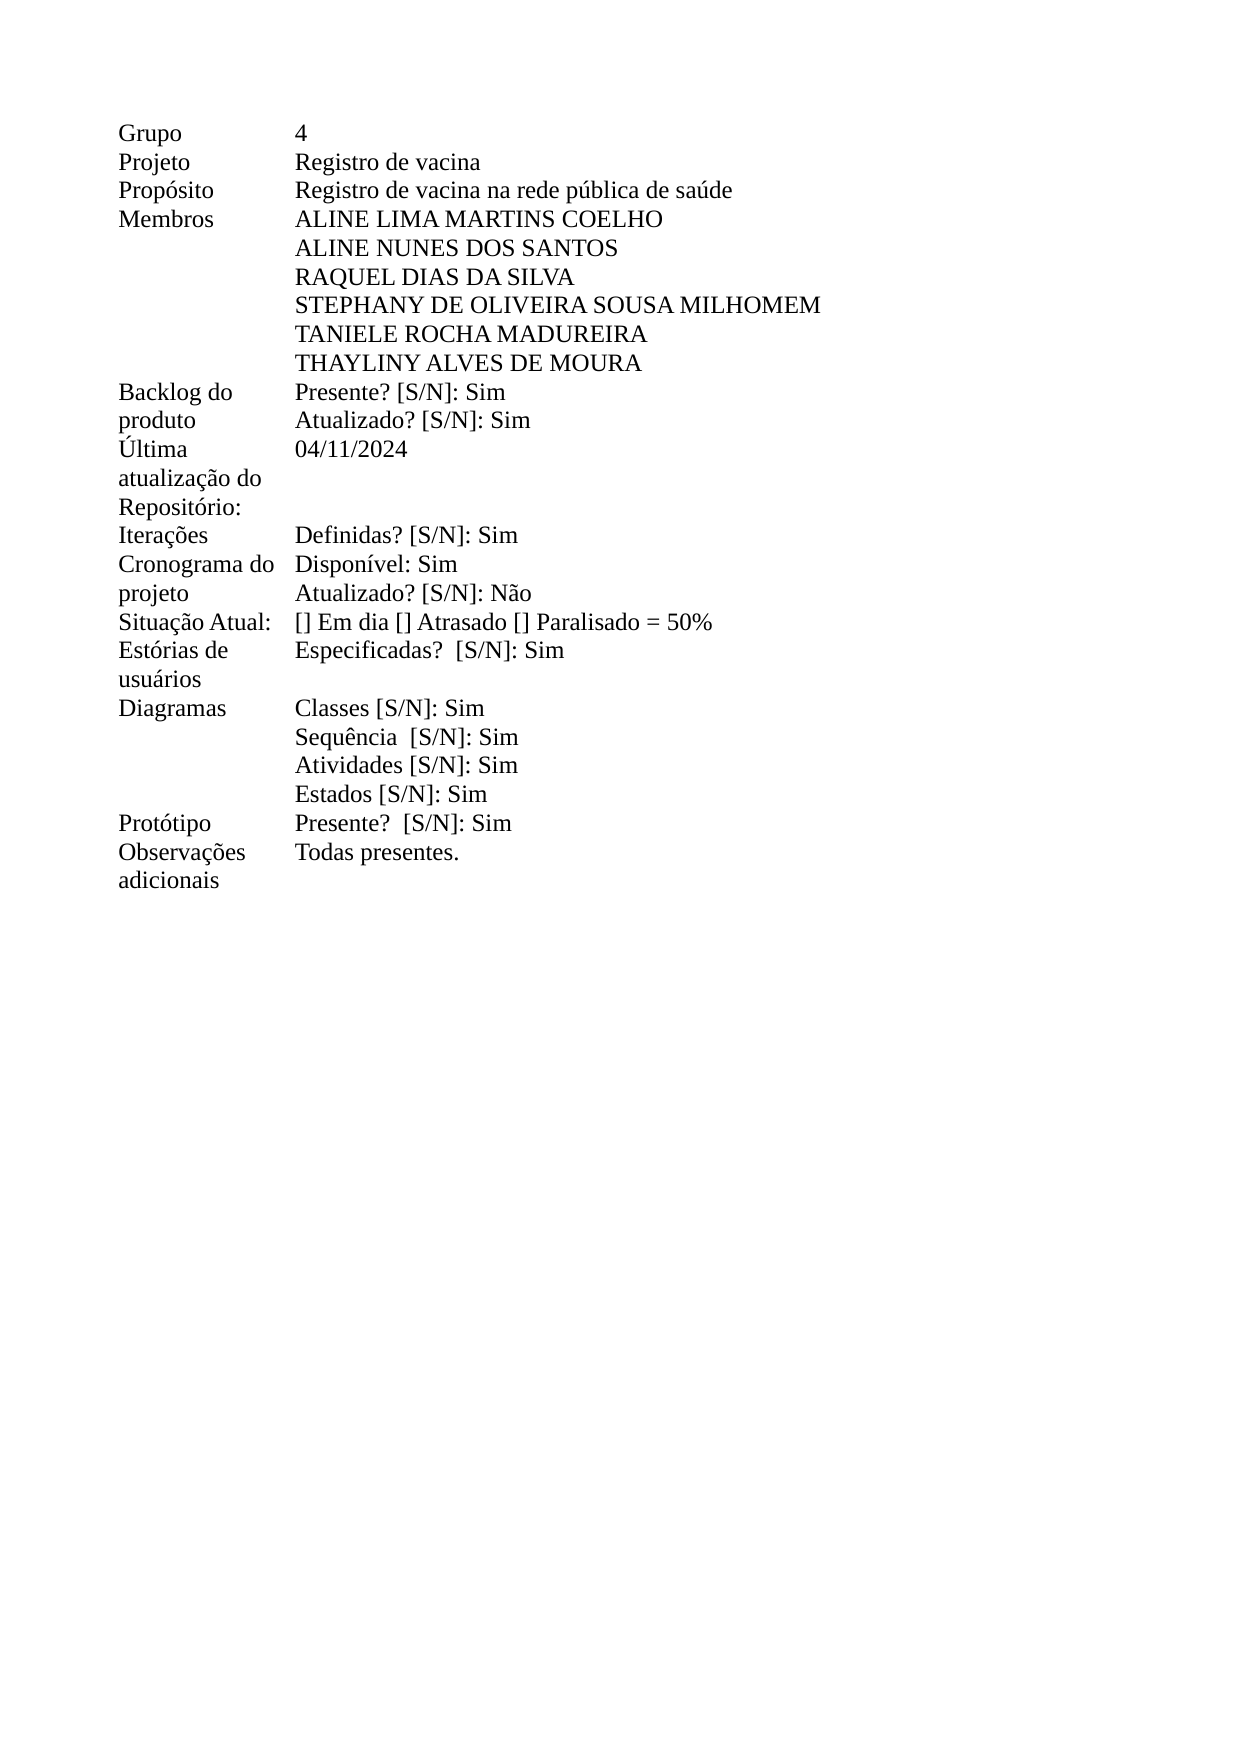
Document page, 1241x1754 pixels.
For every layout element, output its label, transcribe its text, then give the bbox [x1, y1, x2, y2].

table_cell Registro de vacina na rede pública de saúde [295, 176, 1122, 204]
table_cell Presente? [S/N]: Sim Atualizado? [S/N]: Sim [295, 377, 1122, 434]
table_cell Cronograma do projeto [118, 549, 294, 607]
table_cell Diagramas [118, 693, 294, 808]
table_cell Estórias de usuários [118, 636, 294, 693]
table_cell Projeto [118, 147, 294, 176]
table_cell Situação Atual: [118, 607, 294, 636]
table_header Grupo [118, 118, 294, 147]
table_header 4 [295, 118, 1122, 147]
table_cell Membros [118, 204, 294, 377]
table_cell 04/11/2024 [295, 434, 1122, 521]
table_cell [] Em dia [] Atrasado [] Paralisado = 50% [295, 607, 1122, 636]
table_cell Iterações [118, 521, 294, 549]
table_cell Todas presentes. [295, 837, 1122, 894]
table_cell Disponível: Sim Atualizado? [S/N]: Não [295, 549, 1122, 607]
table_cell Propósito [118, 176, 294, 204]
table_cell Especificadas? [S/N]: Sim [295, 636, 1122, 693]
table_cell Classes [S/N]: Sim Sequência [S/N]: Sim Atividades [S/N]: Sim Estados [S/N]: Sim [295, 693, 1122, 808]
table_cell Observações adicionais [118, 837, 294, 894]
table_cell Definidas? [S/N]: Sim [295, 521, 1122, 549]
table_cell Registro de vacina [295, 147, 1122, 176]
table_cell Backlog do produto [118, 377, 294, 434]
table_cell ALINE LIMA MARTINS COELHO ALINE NUNES DOS SANTOS RAQUEL DIAS DA SILVA STEPHANY DE OLIVEIRA SOUSA MILHOMEM TANIELE ROCHA MADUREIRA THAYLINY ALVES DE MOURA [295, 204, 1122, 377]
table_cell Presente? [S/N]: Sim [295, 808, 1122, 837]
table_cell Protótipo [118, 808, 294, 837]
table_cell Última atualização do Repositório: [118, 434, 294, 521]
